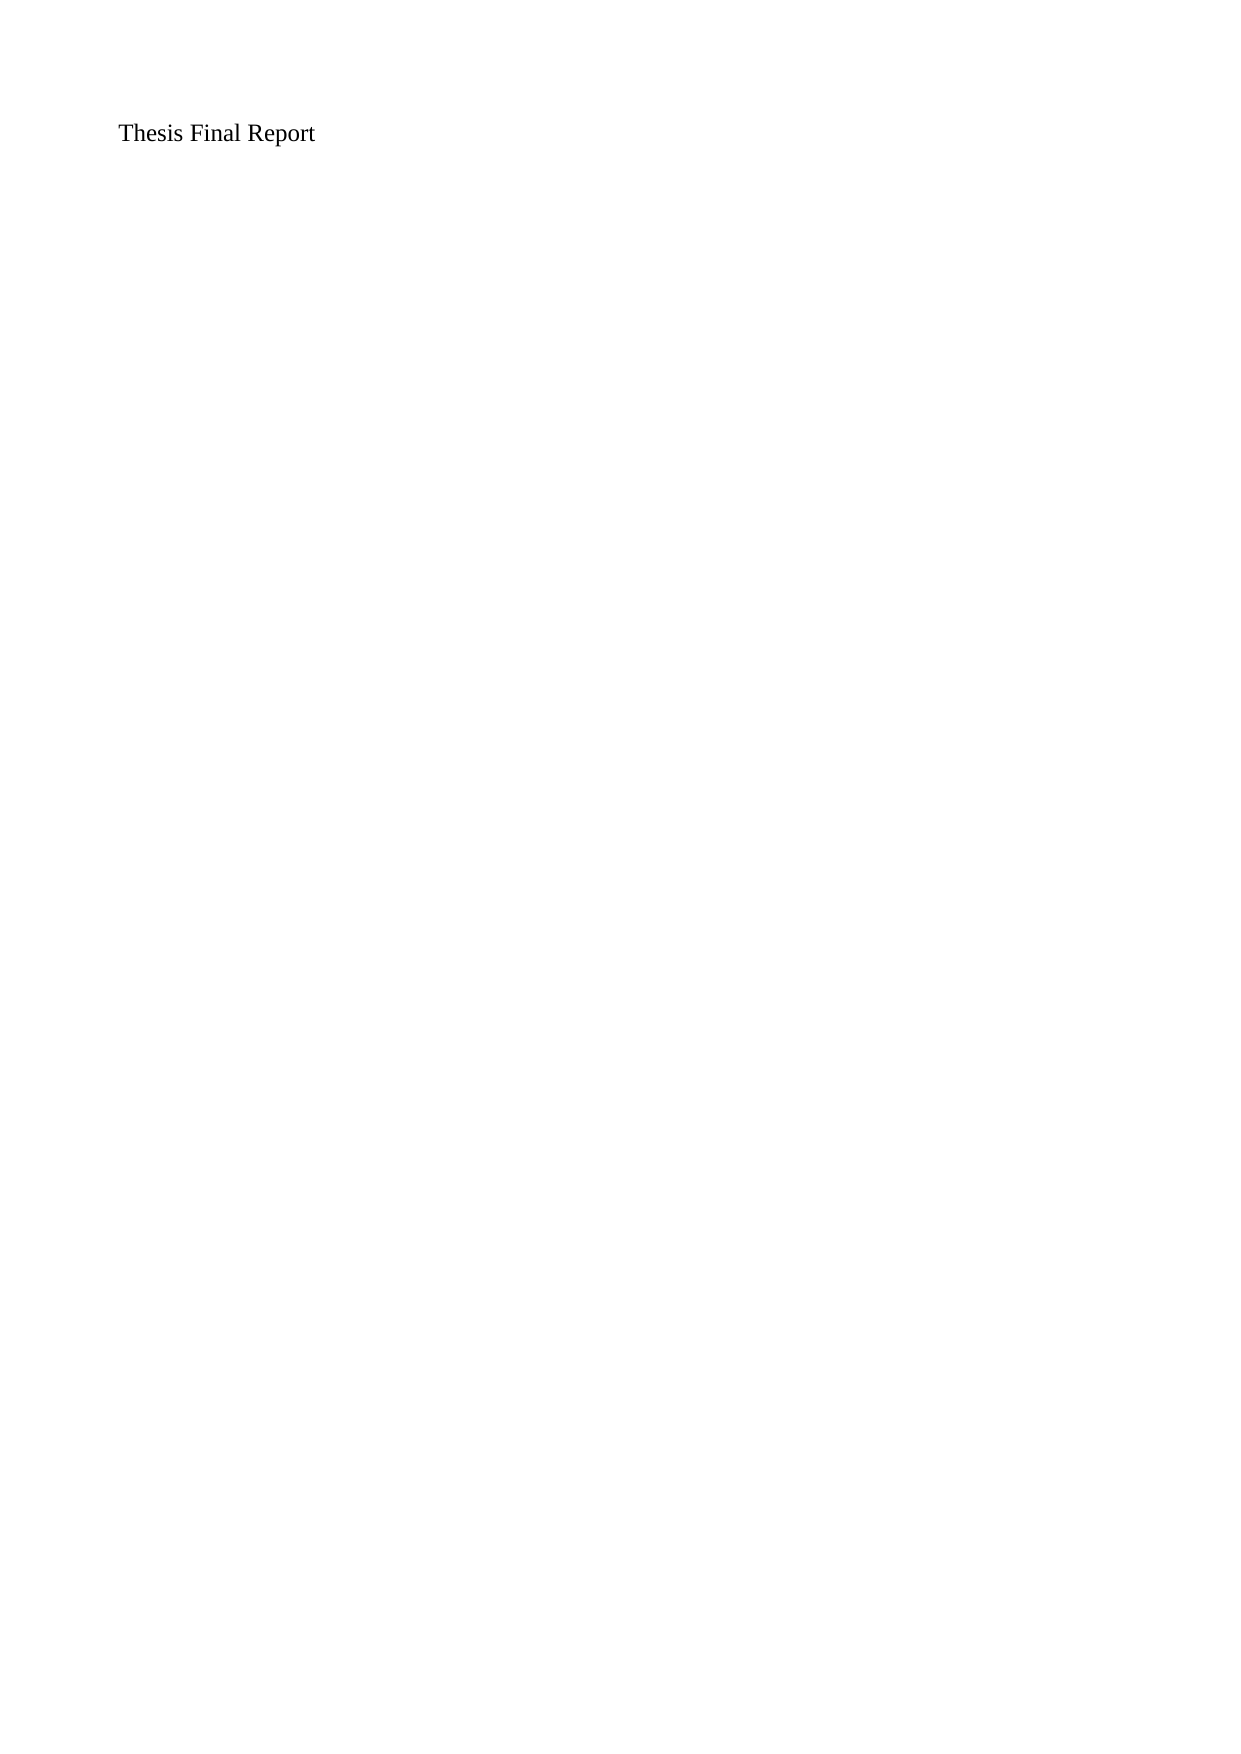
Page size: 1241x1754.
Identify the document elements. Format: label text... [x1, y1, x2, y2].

text Thesis Final Report [118, 118, 1122, 147]
